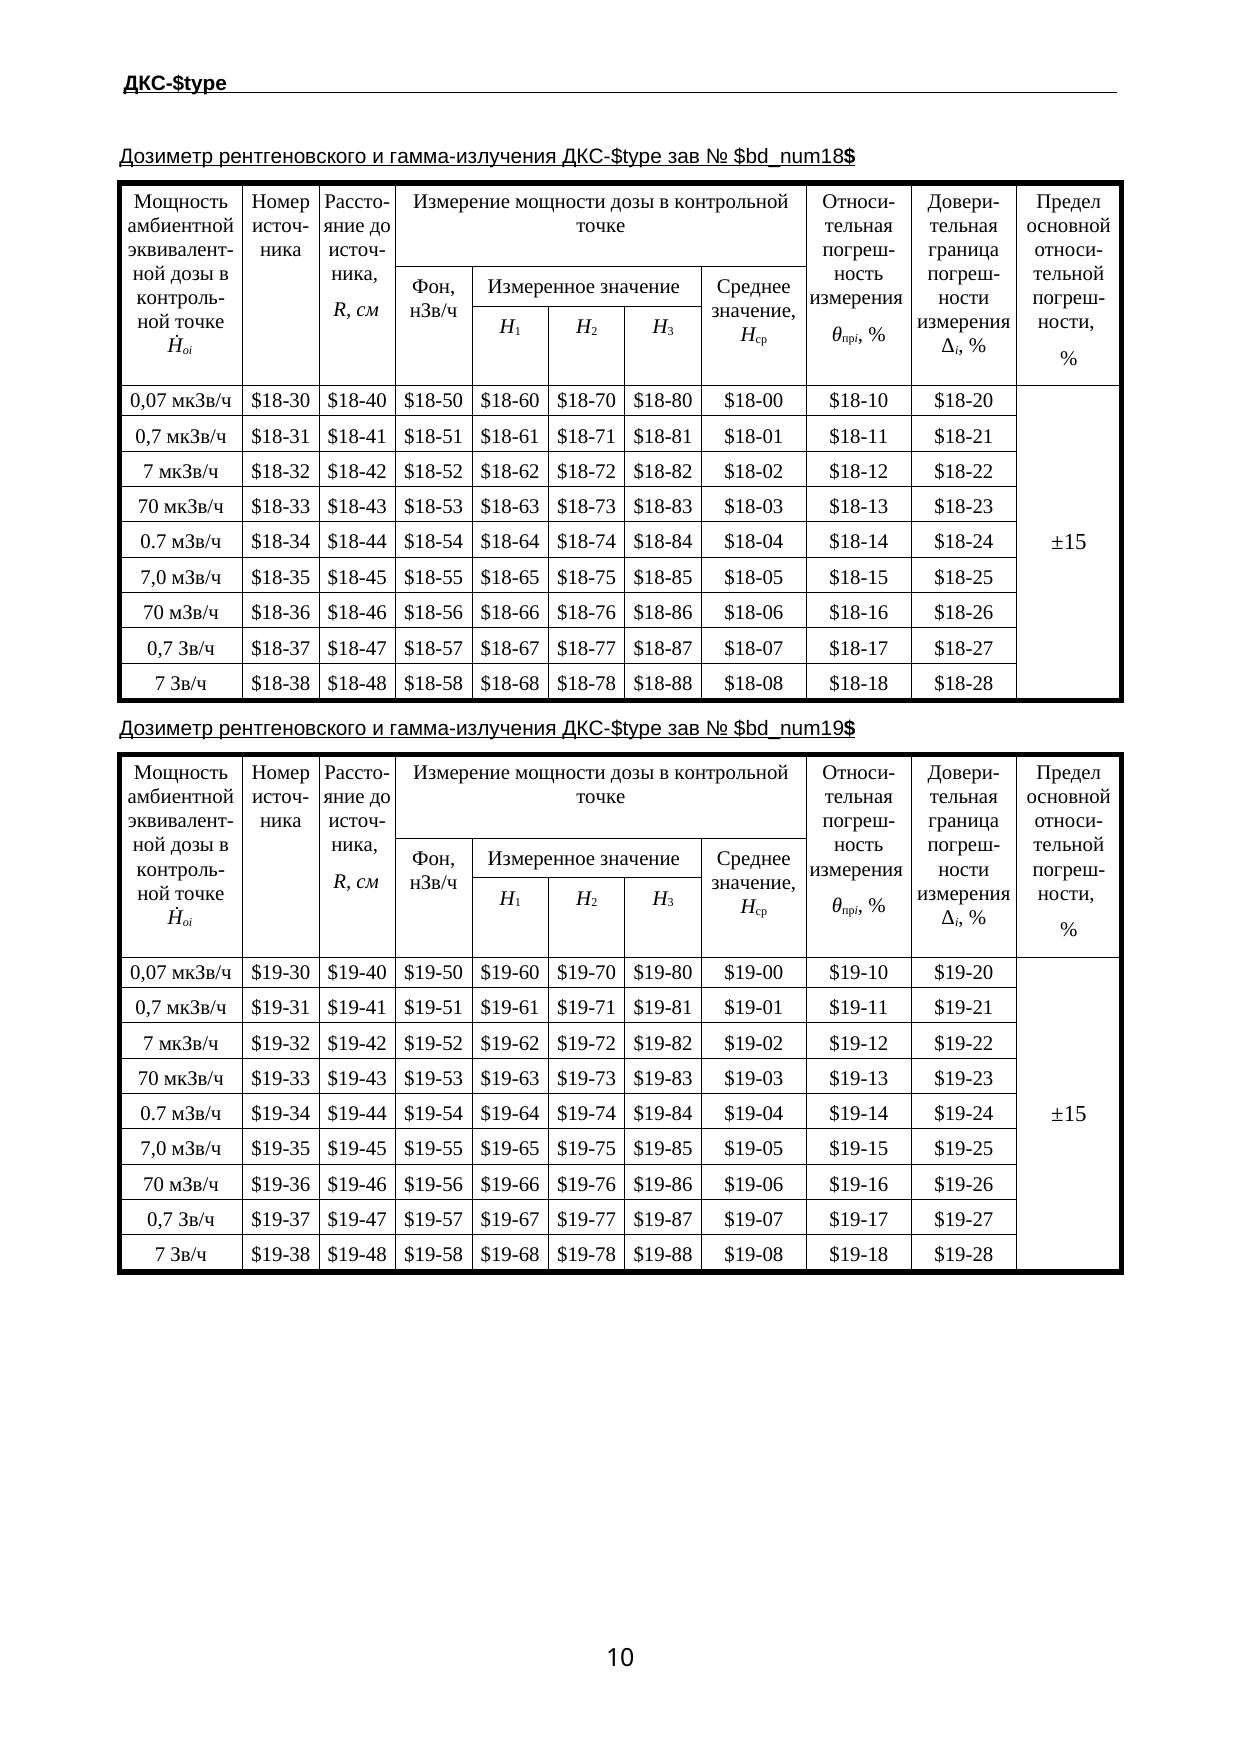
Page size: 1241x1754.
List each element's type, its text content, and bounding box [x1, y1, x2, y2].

table_cell $18-22 [912, 452, 1016, 486]
table_cell Мощность амбиентной эквивалент-ной дозы в контроль-ной точке Ḣoi [122, 186, 242, 385]
table_cell Довери-тельная граница погреш-ности измерения Δi, % [912, 757, 1016, 957]
table_cell Фон, нЗв/ч [396, 839, 472, 957]
table_cell $18-60 [473, 386, 548, 415]
table_cell Рассто-яние до источ-ника, R, см [320, 757, 395, 957]
table_cell $18-87 [625, 628, 701, 662]
table_cell 7,0 мЗв/ч [122, 1129, 242, 1163]
table_cell Относи-тельная погреш-ность измерения θпрi, % [807, 757, 911, 957]
table_cell 70 мкЗв/ч [122, 1059, 242, 1093]
table_cell $18-48 [320, 664, 395, 698]
table_cell $18-38 [243, 664, 319, 698]
table_cell Среднее значение, Hср [702, 267, 806, 385]
table_cell Номер источ-ника [243, 186, 319, 385]
table_cell $18-77 [549, 628, 624, 662]
table_cell $19-08 [702, 1235, 806, 1269]
table_cell $18-30 [243, 386, 319, 415]
table_cell $18-37 [243, 628, 319, 662]
table_cell $19-03 [702, 1059, 806, 1093]
table_cell $19-57 [396, 1200, 472, 1234]
table_cell $19-47 [320, 1200, 395, 1234]
table_cell $18-63 [473, 487, 548, 521]
table_cell $19-17 [807, 1200, 911, 1234]
table_cell $19-01 [702, 988, 806, 1022]
table_cell $18-86 [625, 593, 701, 627]
table_cell $18-74 [549, 522, 624, 557]
table_cell $18-03 [702, 487, 806, 521]
table_cell $18-15 [807, 558, 911, 592]
table_cell $19-33 [243, 1059, 319, 1093]
table_cell $19-53 [396, 1059, 472, 1093]
table_cell $18-73 [549, 487, 624, 521]
table_cell $18-70 [549, 386, 624, 415]
table_cell $18-41 [320, 416, 395, 451]
table_cell $18-47 [320, 628, 395, 662]
table_cell $18-71 [549, 416, 624, 451]
table_cell $18-85 [625, 558, 701, 592]
table_cell $19-36 [243, 1165, 319, 1199]
table_cell $18-25 [912, 558, 1016, 592]
table_cell $18-18 [807, 664, 911, 698]
table_cell $18-45 [320, 558, 395, 592]
table_cell $18-12 [807, 452, 911, 486]
table_cell $18-52 [396, 452, 472, 486]
table_cell $19-06 [702, 1165, 806, 1199]
table_cell $19-11 [807, 988, 911, 1022]
table_cell $19-31 [243, 988, 319, 1022]
table_cell $19-63 [473, 1059, 548, 1093]
table_cell $18-33 [243, 487, 319, 521]
table_cell Предел основной относи-тельной погреш-ности, % [1017, 186, 1119, 385]
table_cell $19-05 [702, 1129, 806, 1163]
table_cell Мощность амбиентной эквивалент-ной дозы в контроль-ной точке Ḣoi [122, 757, 242, 957]
table_cell $19-65 [473, 1129, 548, 1163]
table_cell 70 мЗв/ч [122, 1165, 242, 1199]
table_cell Фон, нЗв/ч [396, 267, 472, 385]
table_cell $18-26 [912, 593, 1016, 627]
table_cell 70 мкЗв/ч [122, 487, 242, 521]
table_cell $19-14 [807, 1094, 911, 1128]
table_cell $19-84 [625, 1094, 701, 1128]
table_cell $19-41 [320, 988, 395, 1022]
table_cell $19-87 [625, 1200, 701, 1234]
table_cell 7 мкЗв/ч [122, 452, 242, 486]
table_cell $18-67 [473, 628, 548, 662]
table_cell $19-28 [912, 1235, 1016, 1269]
table_cell $18-80 [625, 386, 701, 415]
table_cell Измеренное значение [473, 267, 701, 306]
table_cell $19-00 [702, 958, 806, 987]
table_cell $19-21 [912, 988, 1016, 1022]
table_cell $19-58 [396, 1235, 472, 1269]
table_cell $18-08 [702, 664, 806, 698]
table_cell $19-43 [320, 1059, 395, 1093]
table_cell $19-20 [912, 958, 1016, 987]
table_cell $18-88 [625, 664, 701, 698]
table_cell $18-81 [625, 416, 701, 451]
table_cell Измеренное значение [473, 839, 701, 877]
table_cell $19-54 [396, 1094, 472, 1128]
table_cell $18-50 [396, 386, 472, 415]
table_cell 0.7 мЗв/ч [122, 522, 242, 557]
table_cell $19-76 [549, 1165, 624, 1199]
table_cell $18-40 [320, 386, 395, 415]
table_cell $19-12 [807, 1023, 911, 1057]
table_cell $18-56 [396, 593, 472, 627]
table_cell Измерение мощности дозы в контрольной точке [396, 757, 806, 838]
table_cell $18-04 [702, 522, 806, 557]
table_cell Предел основной относи-тельной погреш-ности, % [1017, 757, 1119, 957]
table_cell $18-02 [702, 452, 806, 486]
table_cell $18-31 [243, 416, 319, 451]
table_cell $18-76 [549, 593, 624, 627]
table_cell $19-66 [473, 1165, 548, 1199]
table_cell $19-51 [396, 988, 472, 1022]
table_cell H2 [549, 878, 624, 957]
table_cell $19-40 [320, 958, 395, 987]
table_cell $19-15 [807, 1129, 911, 1163]
table_cell $19-16 [807, 1165, 911, 1199]
table_cell $18-66 [473, 593, 548, 627]
table_cell $19-83 [625, 1059, 701, 1093]
table_cell $19-82 [625, 1023, 701, 1057]
table_cell $18-55 [396, 558, 472, 592]
table_cell $19-62 [473, 1023, 548, 1057]
table_cell $18-23 [912, 487, 1016, 521]
table_cell ±15 [1017, 958, 1119, 1269]
table_cell $18-00 [702, 386, 806, 415]
table_cell $19-37 [243, 1200, 319, 1234]
table_cell $19-71 [549, 988, 624, 1022]
table_cell $18-58 [396, 664, 472, 698]
table_header Дозиметр рентгеновского и гамма-излучения ДКС-$type зав № $bd_num19$ [119, 703, 1121, 752]
table_cell 0.7 мЗв/ч [122, 1094, 242, 1128]
table_cell 70 мЗв/ч [122, 593, 242, 627]
table_cell $19-81 [625, 988, 701, 1022]
table_cell $19-38 [243, 1235, 319, 1269]
table_cell $19-30 [243, 958, 319, 987]
table_cell $18-44 [320, 522, 395, 557]
table_cell $19-50 [396, 958, 472, 987]
table_cell $19-10 [807, 958, 911, 987]
table_cell $19-25 [912, 1129, 1016, 1163]
table_cell H3 [625, 878, 701, 957]
table_cell $19-44 [320, 1094, 395, 1128]
table_cell 0,07 мкЗв/ч [122, 386, 242, 415]
table_cell $18-51 [396, 416, 472, 451]
table_cell $18-34 [243, 522, 319, 557]
table_cell $18-72 [549, 452, 624, 486]
table_cell $19-52 [396, 1023, 472, 1057]
table_cell $19-27 [912, 1200, 1016, 1234]
table_cell $18-83 [625, 487, 701, 521]
table_cell Довери-тельная граница погреш-ности измерения Δi, % [912, 186, 1016, 385]
table_cell $18-07 [702, 628, 806, 662]
table_cell $19-56 [396, 1165, 472, 1199]
table_cell 7 Зв/ч [122, 664, 242, 698]
table_cell Относи-тельная погреш-ность измерения θпрi, % [807, 186, 911, 385]
table_cell $19-70 [549, 958, 624, 987]
table_cell $19-22 [912, 1023, 1016, 1057]
table_cell $18-05 [702, 558, 806, 592]
table_cell $18-61 [473, 416, 548, 451]
table_cell Измерение мощности дозы в контрольной точке [396, 186, 806, 266]
table_cell $19-42 [320, 1023, 395, 1057]
table_cell 0,7 Зв/ч [122, 1200, 242, 1234]
table_cell $19-46 [320, 1165, 395, 1199]
table_cell $19-73 [549, 1059, 624, 1093]
table_cell $18-01 [702, 416, 806, 451]
table_cell 7,0 мЗв/ч [122, 558, 242, 592]
table_cell $19-85 [625, 1129, 701, 1163]
table_cell $18-17 [807, 628, 911, 662]
table_cell $18-24 [912, 522, 1016, 557]
table_cell $19-72 [549, 1023, 624, 1057]
table_cell $18-21 [912, 416, 1016, 451]
table_cell 0,7 мкЗв/ч [122, 416, 242, 451]
table_cell 0,07 мкЗв/ч [122, 958, 242, 987]
table_cell Среднее значение, Hср [702, 839, 806, 957]
table_cell $19-80 [625, 958, 701, 987]
table_cell $19-32 [243, 1023, 319, 1057]
table_cell $18-84 [625, 522, 701, 557]
table_cell H3 [625, 307, 701, 385]
table_cell $19-67 [473, 1200, 548, 1234]
table_cell $19-02 [702, 1023, 806, 1057]
table_cell $18-13 [807, 487, 911, 521]
table_cell $19-61 [473, 988, 548, 1022]
table_header Дозиметр рентгеновского и гамма-излучения ДКС-$type зав № $bd_num18$ [119, 131, 1121, 180]
table_cell 7 Зв/ч [122, 1235, 242, 1269]
table_cell $19-55 [396, 1129, 472, 1163]
table_cell $19-88 [625, 1235, 701, 1269]
table_cell $19-68 [473, 1235, 548, 1269]
table_cell ±15 [1017, 386, 1119, 698]
table_cell $18-14 [807, 522, 911, 557]
table_cell $18-20 [912, 386, 1016, 415]
table_cell $19-64 [473, 1094, 548, 1128]
table_cell $18-36 [243, 593, 319, 627]
table_cell $18-06 [702, 593, 806, 627]
table_cell Номер источ-ника [243, 757, 319, 957]
table_cell $18-57 [396, 628, 472, 662]
table_cell $19-18 [807, 1235, 911, 1269]
table_cell $18-27 [912, 628, 1016, 662]
table_cell $19-86 [625, 1165, 701, 1199]
table_cell $18-54 [396, 522, 472, 557]
table_cell $18-62 [473, 452, 548, 486]
table_cell $18-53 [396, 487, 472, 521]
table_cell $18-78 [549, 664, 624, 698]
table_cell $18-28 [912, 664, 1016, 698]
table_cell 0,7 Зв/ч [122, 628, 242, 662]
table_cell $18-64 [473, 522, 548, 557]
table_cell $18-75 [549, 558, 624, 592]
table_cell $18-35 [243, 558, 319, 592]
table_cell $18-10 [807, 386, 911, 415]
table_cell $19-24 [912, 1094, 1016, 1128]
table_cell H2 [549, 307, 624, 385]
table_cell $18-16 [807, 593, 911, 627]
table_cell $18-43 [320, 487, 395, 521]
table_cell $19-74 [549, 1094, 624, 1128]
table_cell $19-35 [243, 1129, 319, 1163]
table_cell Рассто-яние до источ-ника, R, см [320, 186, 395, 385]
table_cell $19-77 [549, 1200, 624, 1234]
table_cell $18-46 [320, 593, 395, 627]
table_cell $18-32 [243, 452, 319, 486]
table_cell $19-48 [320, 1235, 395, 1269]
table_cell $18-65 [473, 558, 548, 592]
table_cell $19-13 [807, 1059, 911, 1093]
table_cell $19-07 [702, 1200, 806, 1234]
table_cell $18-82 [625, 452, 701, 486]
table_cell $19-60 [473, 958, 548, 987]
table_cell $18-11 [807, 416, 911, 451]
table_cell $19-45 [320, 1129, 395, 1163]
table_cell $19-04 [702, 1094, 806, 1128]
table_cell $18-42 [320, 452, 395, 486]
table_cell H1 [473, 878, 548, 957]
table_cell $18-68 [473, 664, 548, 698]
table_cell 0,7 мкЗв/ч [122, 988, 242, 1022]
table_cell $19-75 [549, 1129, 624, 1163]
table_cell $19-26 [912, 1165, 1016, 1199]
table_cell H1 [473, 307, 548, 385]
table_cell $19-34 [243, 1094, 319, 1128]
table_cell $19-78 [549, 1235, 624, 1269]
table_cell $19-23 [912, 1059, 1016, 1093]
table_cell 7 мкЗв/ч [122, 1023, 242, 1057]
